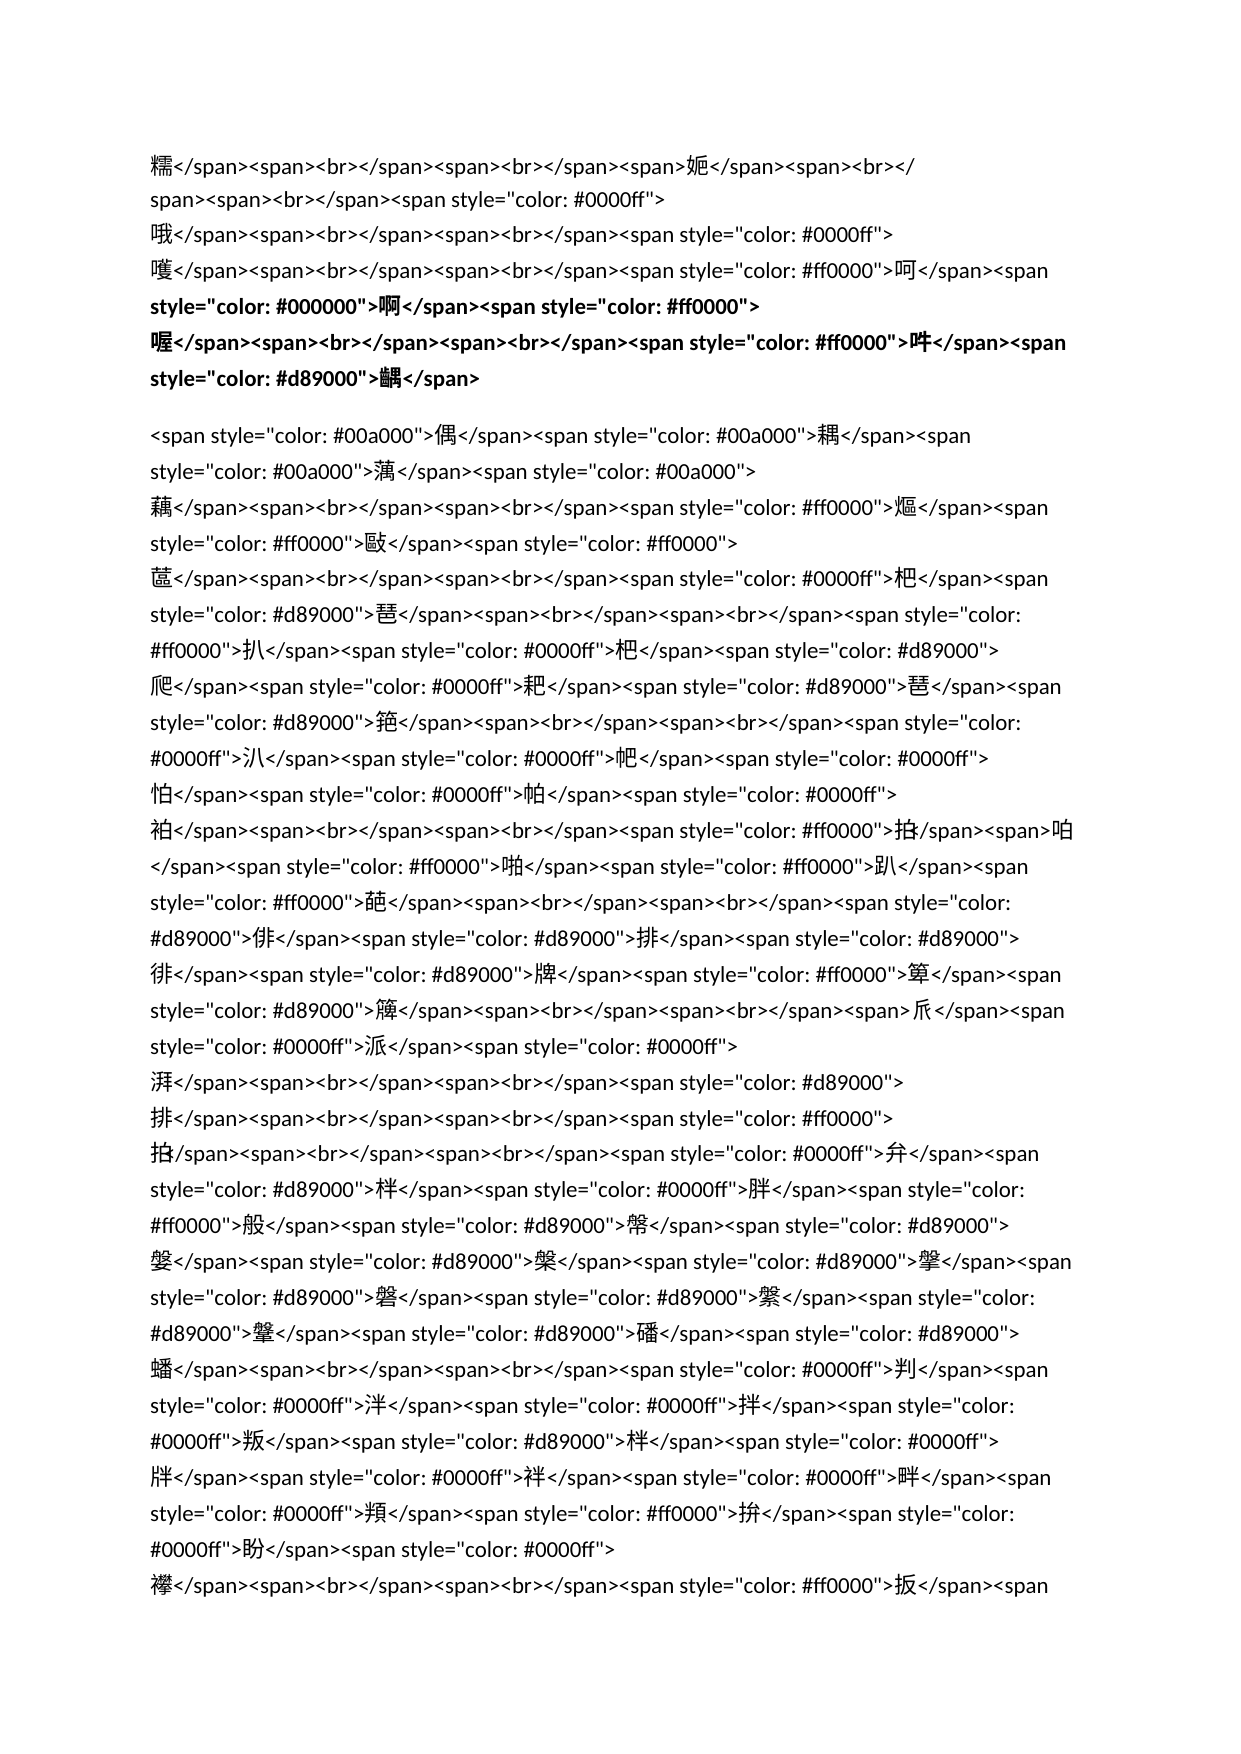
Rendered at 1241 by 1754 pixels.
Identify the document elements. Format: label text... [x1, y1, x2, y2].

text <span style="color: #00a000">偶</span><span style="color: #00a000">耦</span><span style="color: #00a000">蕅</span><span style="color: #00a000">藕</span><span><br></span><span><br></span><span style="color: #ff0000">熰</span><span style="color: #ff0000">敺</span><span style="color: #ff0000">蓲</span><span><br></span><span><br></span><span style="color: #0000ff">杷</span><span style="color: #d89000">琶</span><span><br></span><span><br></span><span style="color: #ff0000">扒</span><span style="color: #0000ff">杷</span><span style="color: #d89000">爬</span><span style="color: #0000ff">耙</span><span style="color: #d89000">琶</span><span style="color: #d89000">筢</span><span><br></span><span><br></span><span style="color: #0000ff">汃</span><span style="color: #0000ff">帊</span><span style="color: #0000ff">怕</span><span style="color: #0000ff">帕</span><span style="color: #0000ff">袙</span><span><br></span><span><br></span><span style="color: #ff0000">拍</span><span>㕷</span><span style="color: #ff0000">啪</span><span style="color: #ff0000">趴</span><span style="color: #ff0000">葩</span><span><br></span><span><br></span><span style="color: #d89000">俳</span><span style="color: #d89000">排</span><span style="color: #d89000">徘</span><span style="color: #d89000">牌</span><span style="color: #ff0000">箄</span><span style="color: #d89000">簰</span><span><br></span><span><br></span><span>𠂢</span><span style="color: #0000ff">派</span><span style="color: #0000ff">湃</span><span><br></span><span><br></span><span style="color: #d89000">排</span><span><br></span><span><br></span><span style="color: #ff0000">拍</span><span><br></span><span><br></span><span style="color: #0000ff">弁</span><span style="color: #d89000">柈</span><span style="color: #0000ff">胖</span><span style="color: #ff0000">般</span><span style="color: #d89000">幋</span><span style="color: #d89000">媻</span><span style="color: #d89000">槃</span><span style="color: #d89000">搫</span><span style="color: #d89000">磐</span><span style="color: #d89000">縏</span><span style="color: #d89000">鞶</span><span style="color: #d89000">磻</span><span style="color: #d89000">蟠</span><span><br></span><span><br></span><span style="color: #0000ff">判</span><span style="color: #0000ff">泮</span><span style="color: #0000ff">拌</span><span style="color: #0000ff">叛</span><span style="color: #d89000">柈</span><span style="color: #0000ff">牉</span><span style="color: #0000ff">袢</span><span style="color: #0000ff">畔</span><span style="color: #0000ff">頖</span><span style="color: #ff0000">拚</span><span style="color: #0000ff">盼</span><span style="color: #0000ff">襻</span><span><br></span><span><br></span><span style="color: #ff0000">扳</span><span [150, 419, 1090, 1600]
text 糯</span><span><br></span><span><br></span><span>㛂</span><span><br></span><span><br></span><span style="color: #0000ff">哦</span><span><br></span><span><br></span><span style="color: #0000ff">嚄</span><span><br></span><span><br></span><span style="color: #ff0000">呵</span><span style="color: #000000">啊</span><span style="color: #ff0000">喔</span><span><br></span><span><br></span><span style="color: #ff0000">吽</span><span style="color: #d89000">齵</span> [150, 150, 1090, 393]
